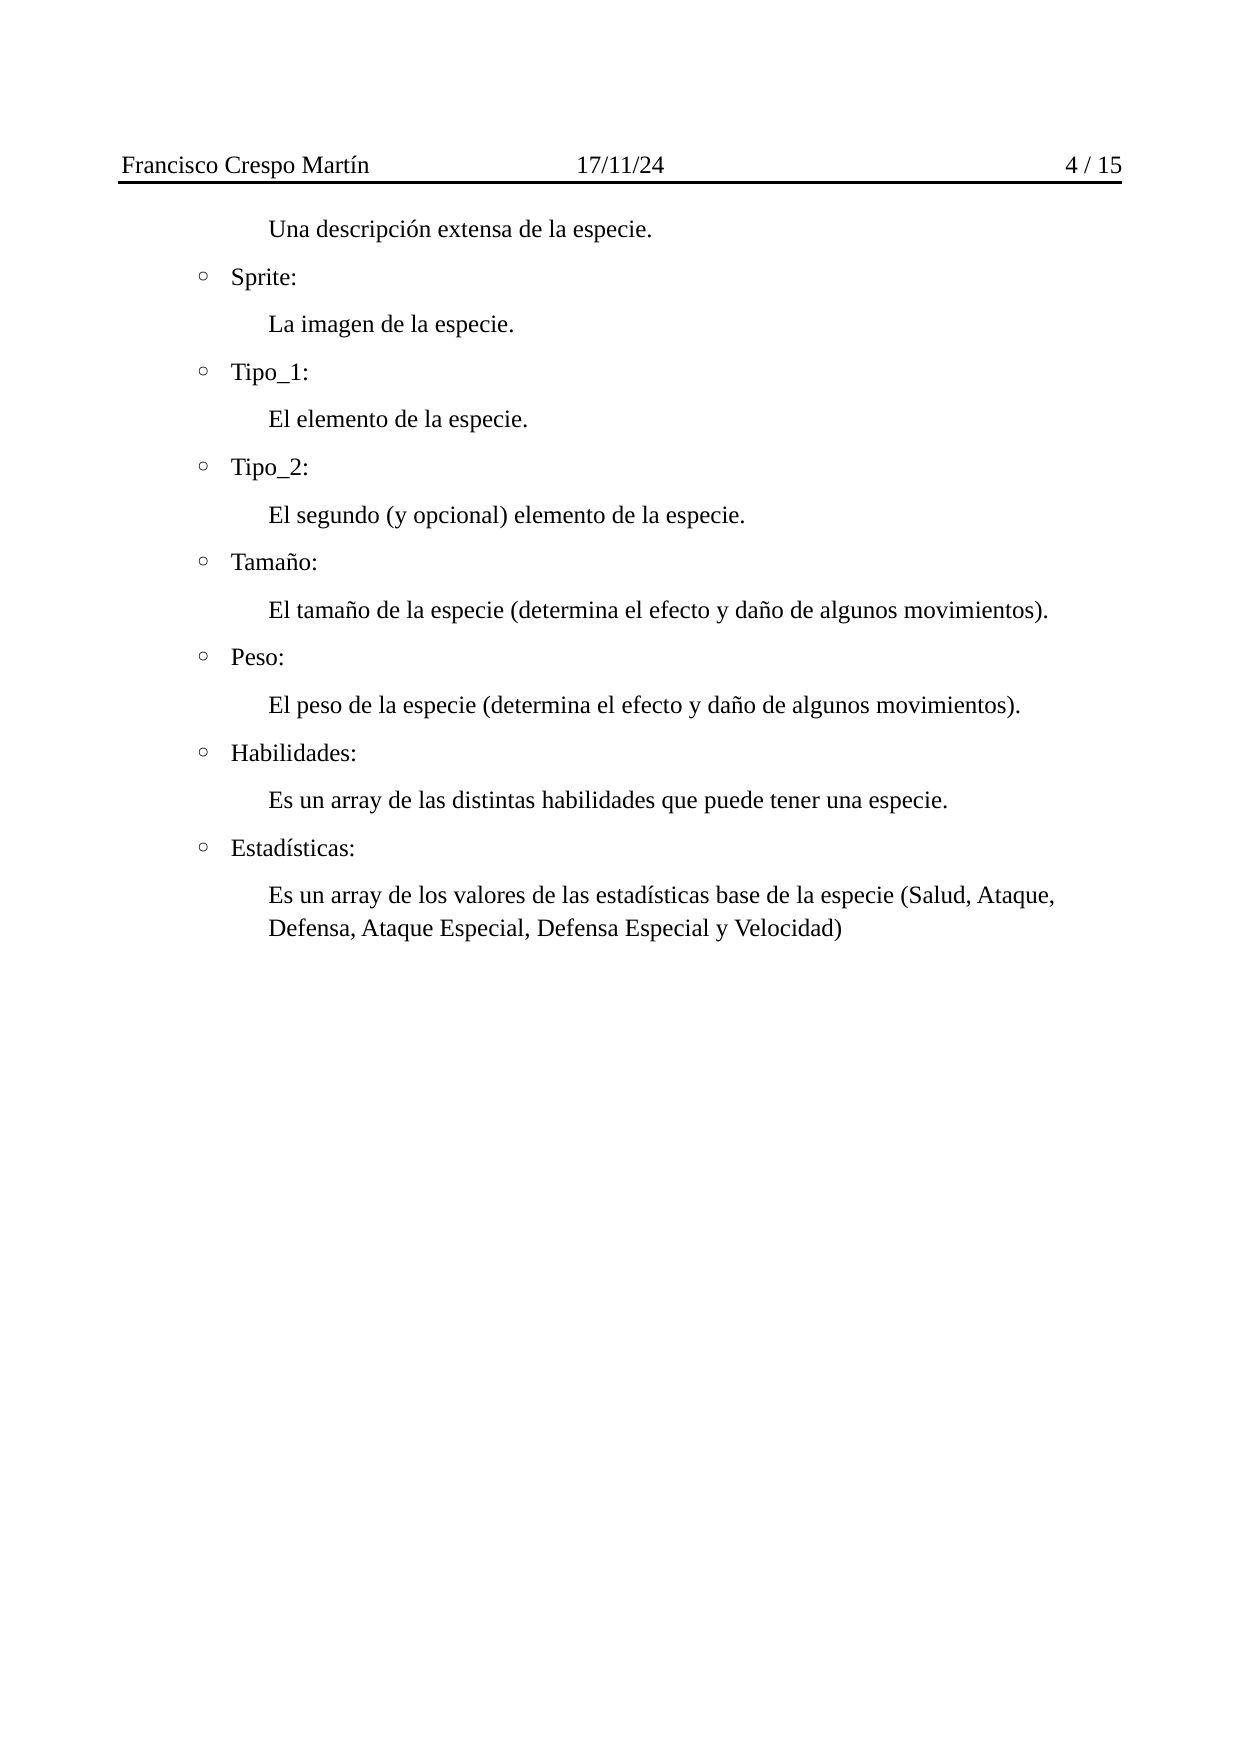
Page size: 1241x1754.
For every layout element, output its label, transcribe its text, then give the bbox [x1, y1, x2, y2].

list Es un array de los valores de las estadísticas base de la especie (Salud, Ataque, Defensa, Ataque Especial, Defensa Especial y Velocidad) [231, 881, 1122, 942]
list Habilidades: [193, 738, 1122, 766]
list Peso: [193, 642, 1122, 671]
list Una descripción extensa de la especie. [231, 214, 1122, 243]
list Tamaño: [193, 547, 1122, 576]
list Tipo_1: [193, 357, 1122, 386]
list El elemento de la especie. [231, 404, 1122, 433]
list El segundo (y opcional) elemento de la especie. [231, 500, 1122, 528]
list Sprite: [193, 262, 1122, 290]
list El peso de la especie (determina el efecto y daño de algunos movimientos). [231, 690, 1122, 719]
list El tamaño de la especie (determina el efecto y daño de algunos movimientos). [231, 595, 1122, 624]
list Estadísticas: [193, 833, 1122, 862]
list La imagen de la especie. [231, 309, 1122, 338]
list Tipo_2: [193, 452, 1122, 481]
list Es un array de las distintas habilidades que puede tener una especie. [231, 785, 1122, 814]
